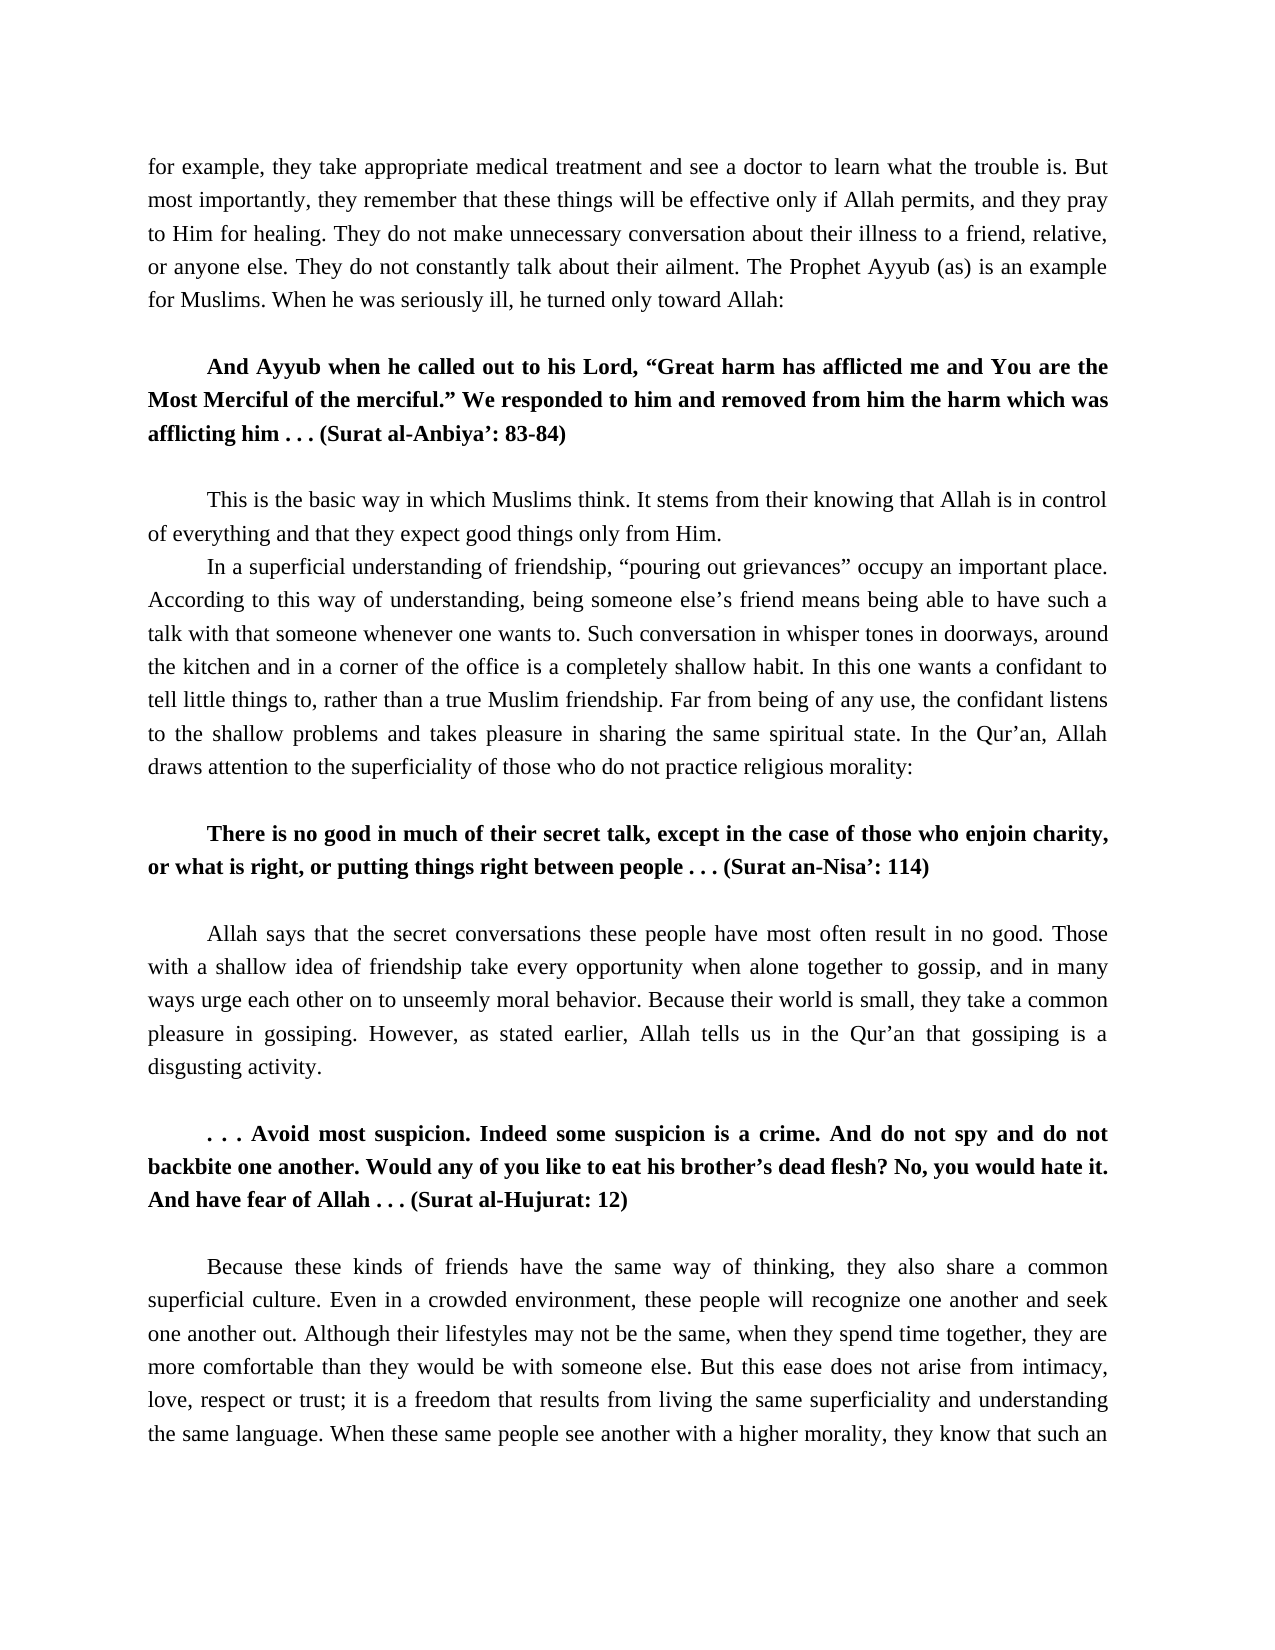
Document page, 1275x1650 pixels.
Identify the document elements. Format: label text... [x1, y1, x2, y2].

text . . . Avoid most suspicion. Indeed some suspicion is a crime. And do not spy and do not backbite one another. Would any of you like to eat his brother’s dead flesh? No, you would hate it. And have fear of Allah . . . (Surat al-Hujurat: 12) [148, 1114, 1110, 1214]
text Allah says that the secret conversations these people have most often result in no good. Those with a shallow idea of friendship take every opportunity when alone together to gossip, and in many ways urge each other on to unseemly moral behavior. Because their world is small, they take a common pleasure in gossiping. However, as stated earlier, Allah tells us in the Qur’an that gossiping is a disgusting activity. [148, 914, 1110, 1081]
text for example, they take appropriate medical treatment and see a doctor to learn what the trouble is. But most importantly, they remember that these things will be effective only if Allah permits, and they pray to Him for healing. They do not make unnecessary conversation about their illness to a friend, relative, or anyone else. They do not constantly talk about their ailment. The Prophet Ayyub (as) is an example for Muslims. When he was seriously ill, he turned only toward Allah: [148, 148, 1110, 314]
text And Ayyub when he called out to his Lord, “Great harm has afflicted me and You are the Most Merciful of the merciful.” We responded to him and removed from him the harm which was afflicting him . . . (Surat al-Anbiya’: 83-84) [148, 348, 1110, 448]
text This is the basic way in which Muslims think. It stems from their knowing that Allah is in control of everything and that they expect good things only from Him. [148, 481, 1110, 548]
text In a superficial understanding of friendship, “pouring out grievances” occupy an important place. According to this way of understanding, being someone else’s friend means being able to have such a talk with that someone whenever one wants to. Such conversation in whisper tones in doorways, around the kitchen and in a corner of the office is a completely shallow habit. In this one wants a confidant to tell little things to, rather than a true Muslim friendship. Far from being of any use, the confidant listens to the shallow problems and takes pleasure in sharing the same spiritual state. In the Qur’an, Allah draws attention to the superficiality of those who do not practice religious morality: [148, 548, 1110, 781]
text There is no good in much of their secret talk, except in the case of those who enjoin charity, or what is right, or putting things right between people . . . (Surat an-Nisa’: 114) [148, 814, 1110, 881]
text Because these kinds of friends have the same way of thinking, they also share a common superficial culture. Even in a crowded environment, these people will recognize one another and seek one another out. Although their lifestyles may not be the same, when they spend time together, they are more comfortable than they would be with someone else. But this ease does not arise from intimacy, love, respect or trust; it is a freedom that results from living the same superficiality and understanding the same language. When these same people see another with a higher morality, they know that such an [148, 1248, 1110, 1448]
